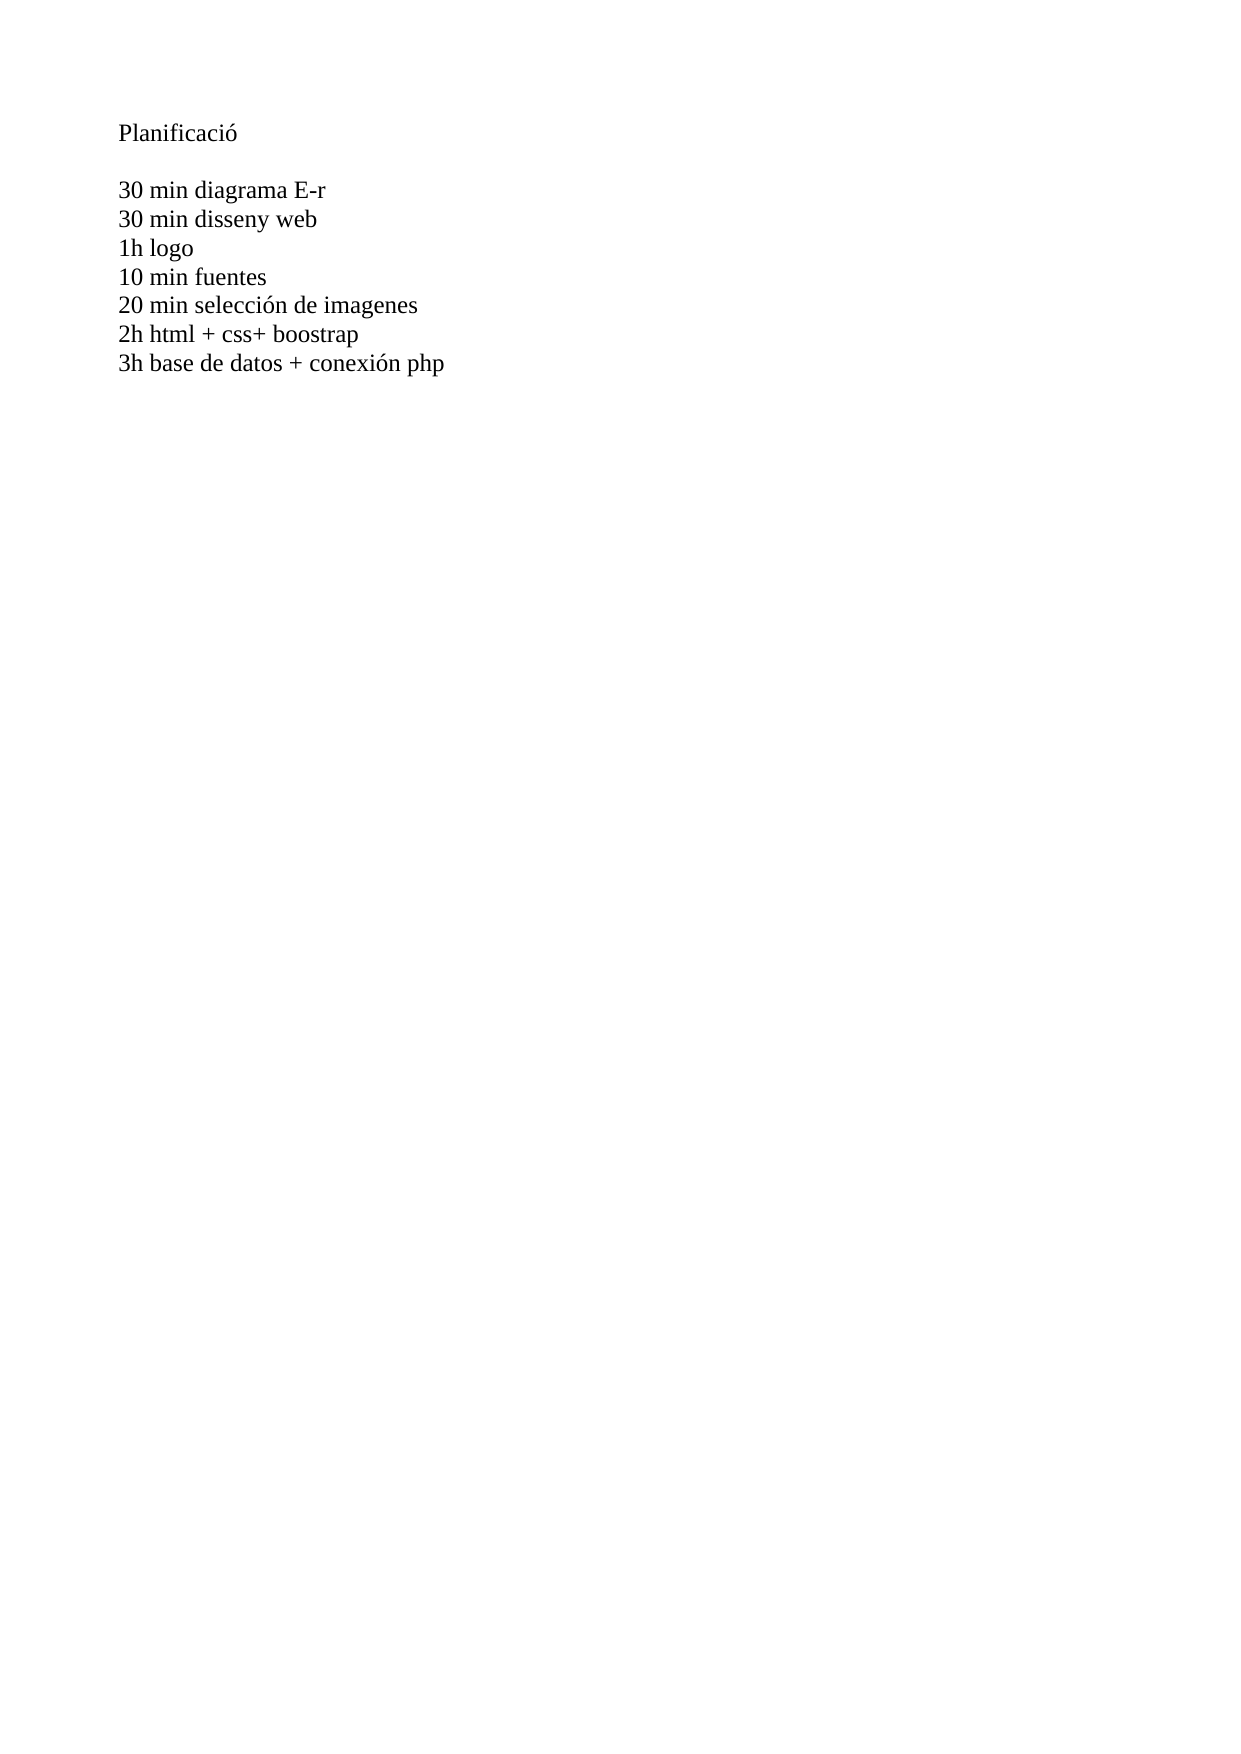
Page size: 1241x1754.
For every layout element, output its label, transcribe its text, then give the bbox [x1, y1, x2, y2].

text 3h base de datos + conexión php [118, 348, 1122, 377]
text 30 min diagrama E-r [118, 176, 1122, 204]
text Planificació [118, 118, 1122, 147]
text 2h html + css+ boostrap [118, 319, 1122, 348]
text 10 min fuentes [118, 262, 1122, 291]
text 1h logo [118, 233, 1122, 262]
text 20 min selección de imagenes [118, 291, 1122, 319]
text 30 min disseny web [118, 204, 1122, 233]
